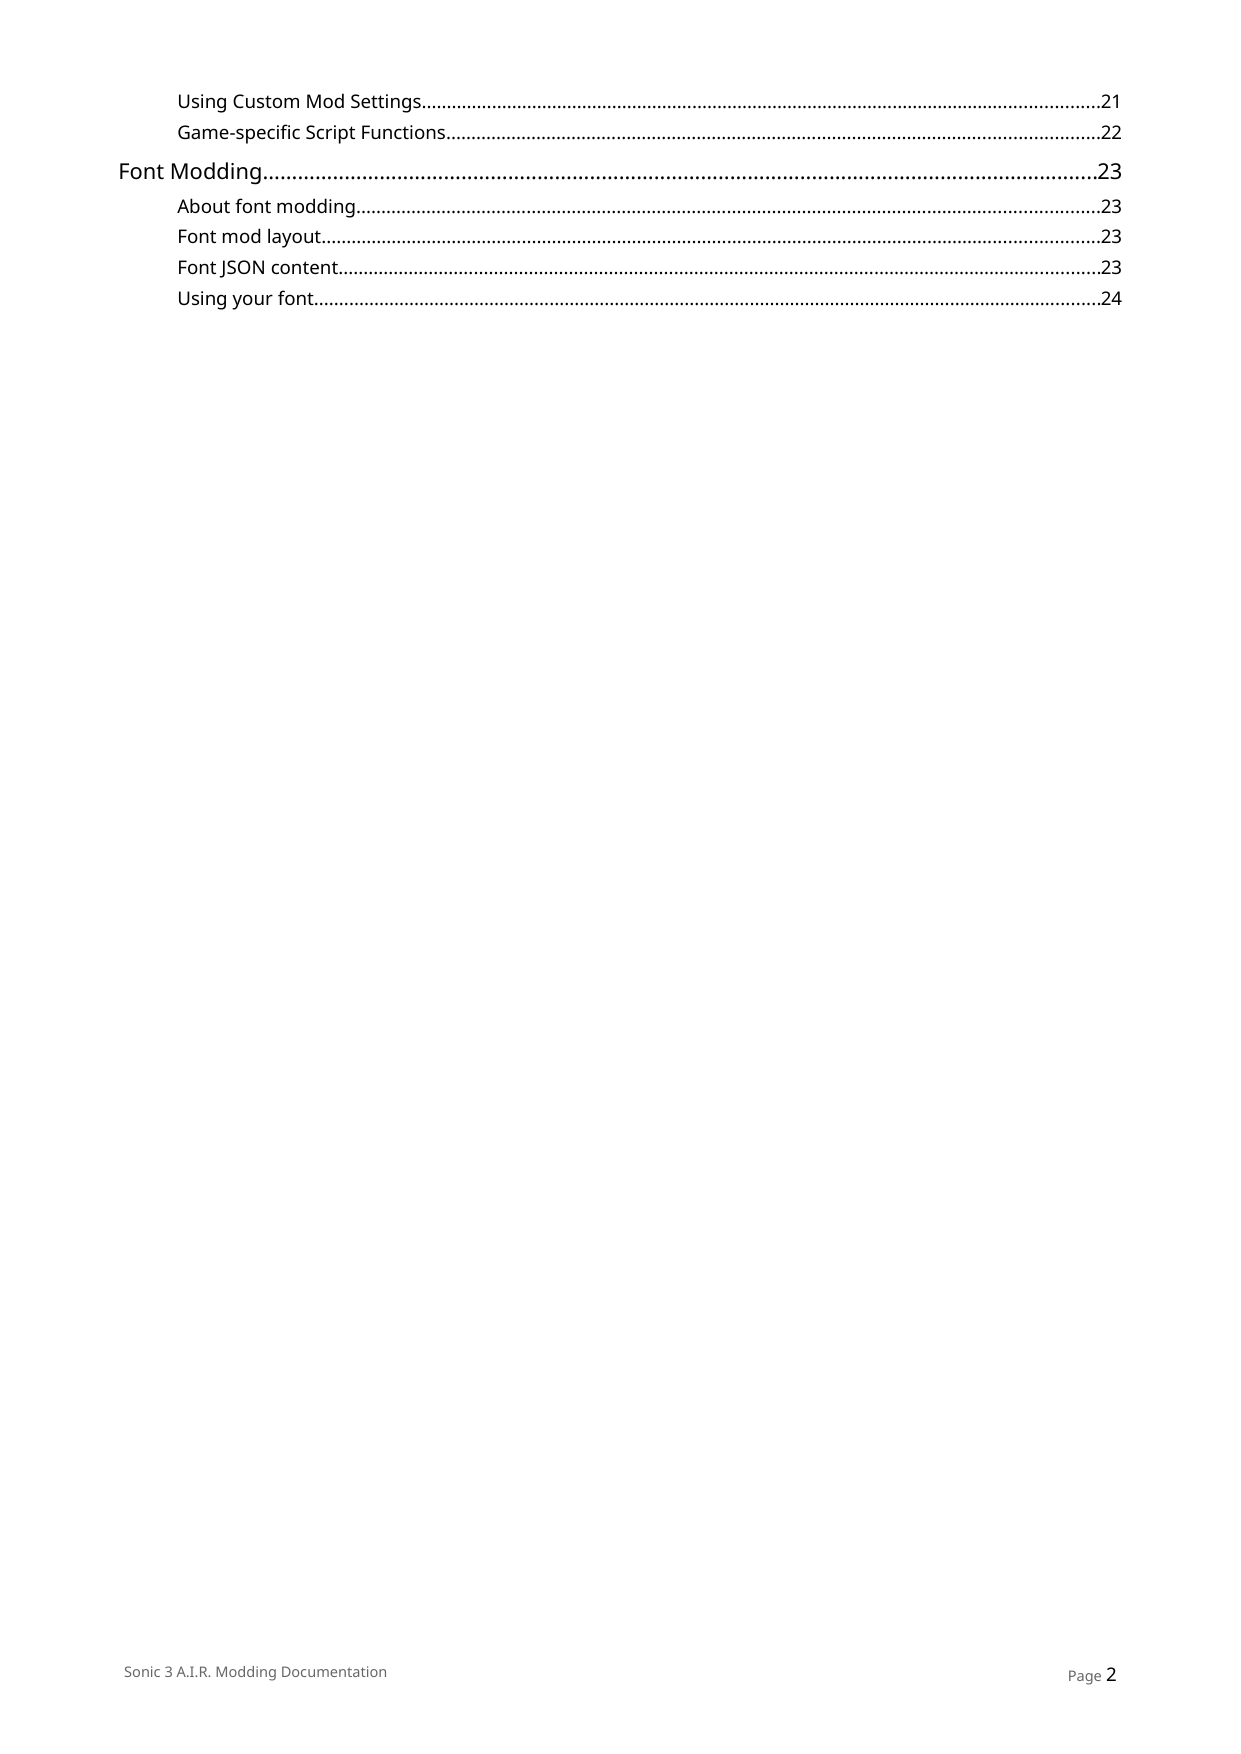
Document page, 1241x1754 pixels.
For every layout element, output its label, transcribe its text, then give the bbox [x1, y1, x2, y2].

text Font Modding 23 [118, 156, 1122, 186]
text Using your font 24 [177, 285, 1122, 310]
text Game-specific Script Functions 22 [177, 119, 1122, 145]
text About font modding 23 [177, 193, 1122, 218]
text Font mod layout 23 [177, 223, 1122, 249]
text Using Custom Mod Settings 21 [177, 88, 1122, 114]
text Font JSON content 23 [177, 254, 1122, 280]
